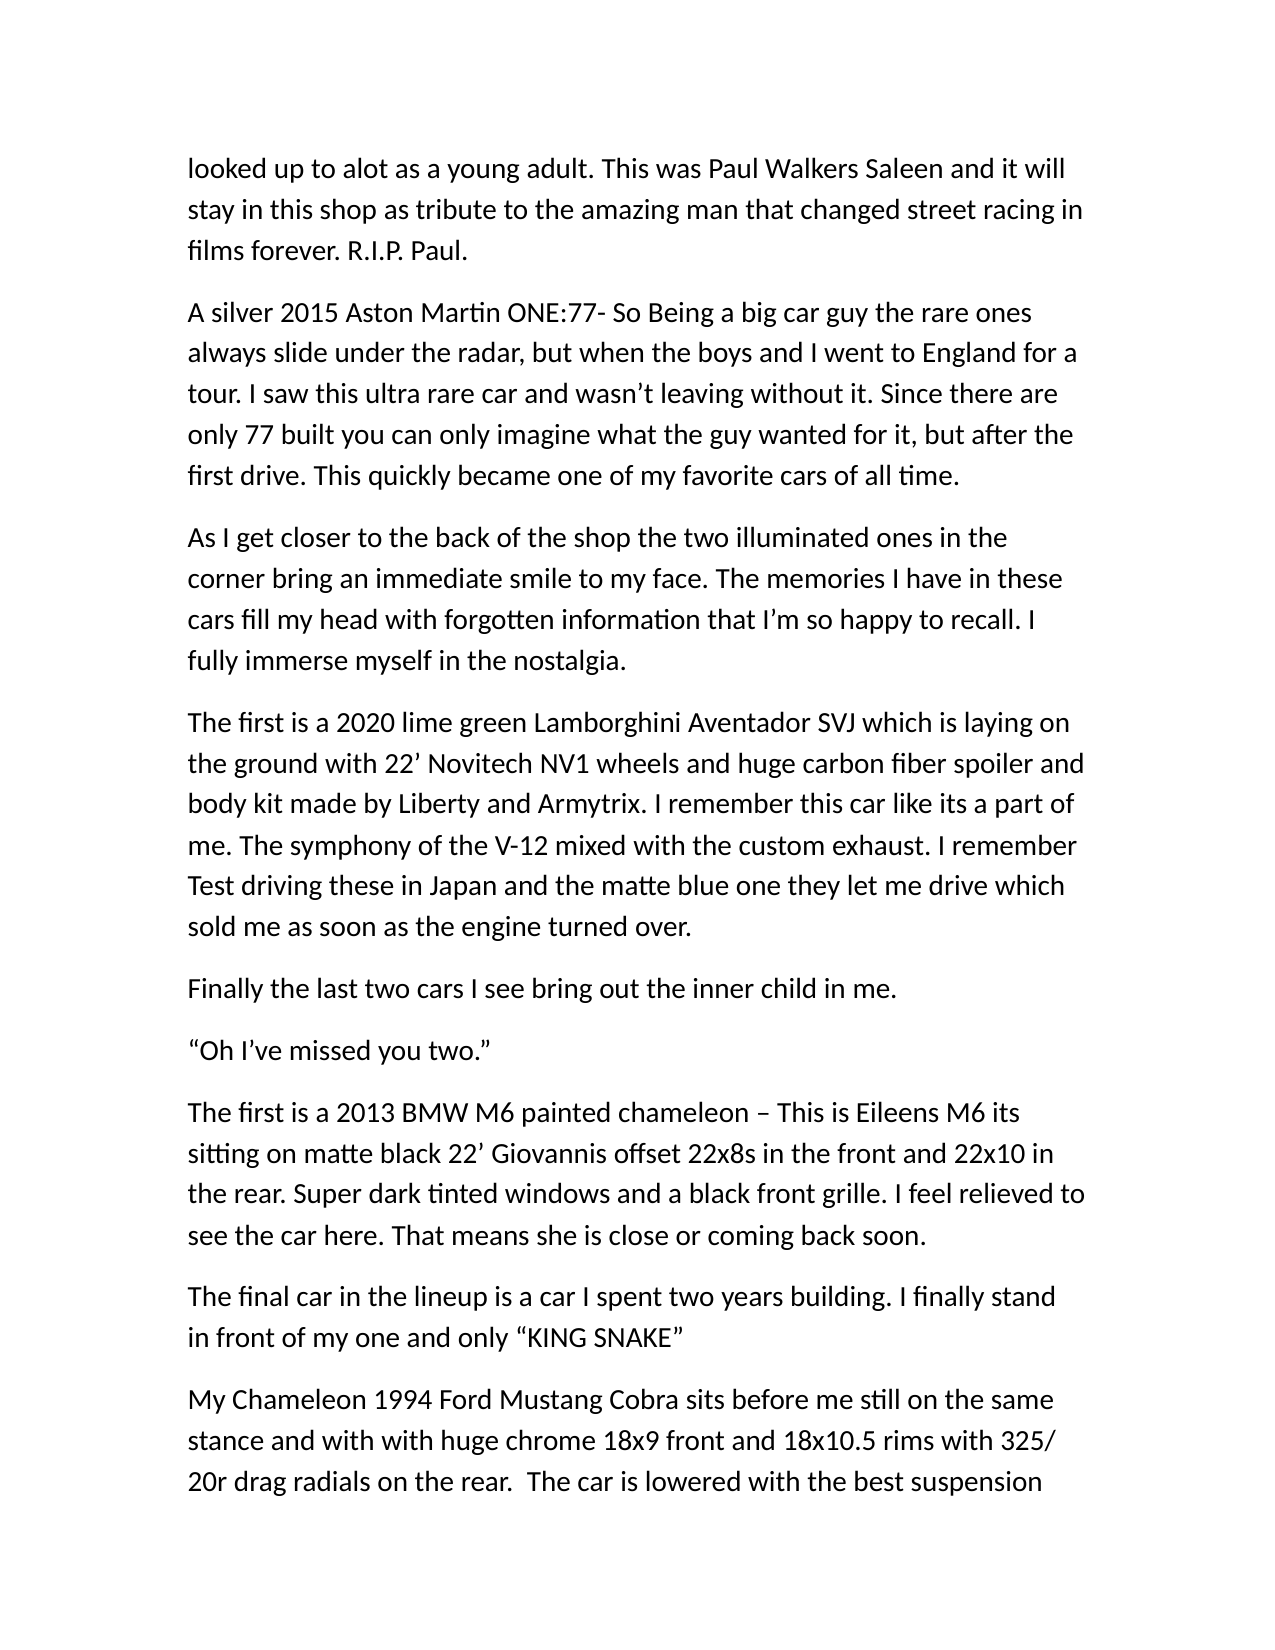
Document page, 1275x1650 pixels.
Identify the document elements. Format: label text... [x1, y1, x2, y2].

text A silver 2015 Aston Martin ONE:77- So Being a big car guy the rare ones always slide under the radar, but when the boys and I went to England for a tour. I saw this ultra rare car and wasn’t leaving without it. Since there are only 77 built you can only imagine what the guy wanted for it, but after the first drive. This quickly became one of my favorite cars of all time. [187, 294, 1087, 493]
text The final car in the lineup is a car I spent two years building. I finally stand in front of my one and only “KING SNAKE” [187, 1278, 1087, 1355]
text The first is a 2020 lime green Lamborghini Aventador SVJ which is laying on the ground with 22’ Novitech NV1 wheels and huge carbon fiber spoiler and body kit made by Liberty and Armytrix. I remember this car like its a part of me. The symphony of the V-12 mixed with the custom exhaust. I remember Test driving these in Japan and the matte blue one they let me drive which sold me as soon as the engine turned over. [187, 704, 1087, 944]
text My Chameleon 1994 Ford Mustang Cobra sits before me still on the same stance and with with huge chrome 18x9 front and 18x10.5 rims with 325/ 20r drag radials on the rear. The car is lowered with the best suspension [187, 1381, 1087, 1498]
text The first is a 2013 BMW M6 painted chameleon – This is Eileens M6 its sitting on matte black 22’ Giovannis offset 22x8s in the front and 22x10 in the rear. Super dark tinted windows and a black front grille. I feel relieved to see the car here. That means she is close or coming back soon. [187, 1094, 1087, 1252]
text Finally the last two cars I see bring out the inner child in me. [187, 970, 1087, 1006]
text As I get closer to the back of the shop the two illuminated ones in the corner bring an immediate smile to my face. The memories I have in these cars fill my head with forgotten information that I’m so happy to recall. I fully immerse myself in the nostalgia. [187, 519, 1087, 678]
text “Oh I’ve missed you two.” [187, 1032, 1087, 1068]
text looked up to alot as a young adult. This was Paul Walkers Saleen and it will stay in this shop as tribute to the amazing man that changed street racing in films forever. R.I.P. Paul. [187, 150, 1087, 267]
